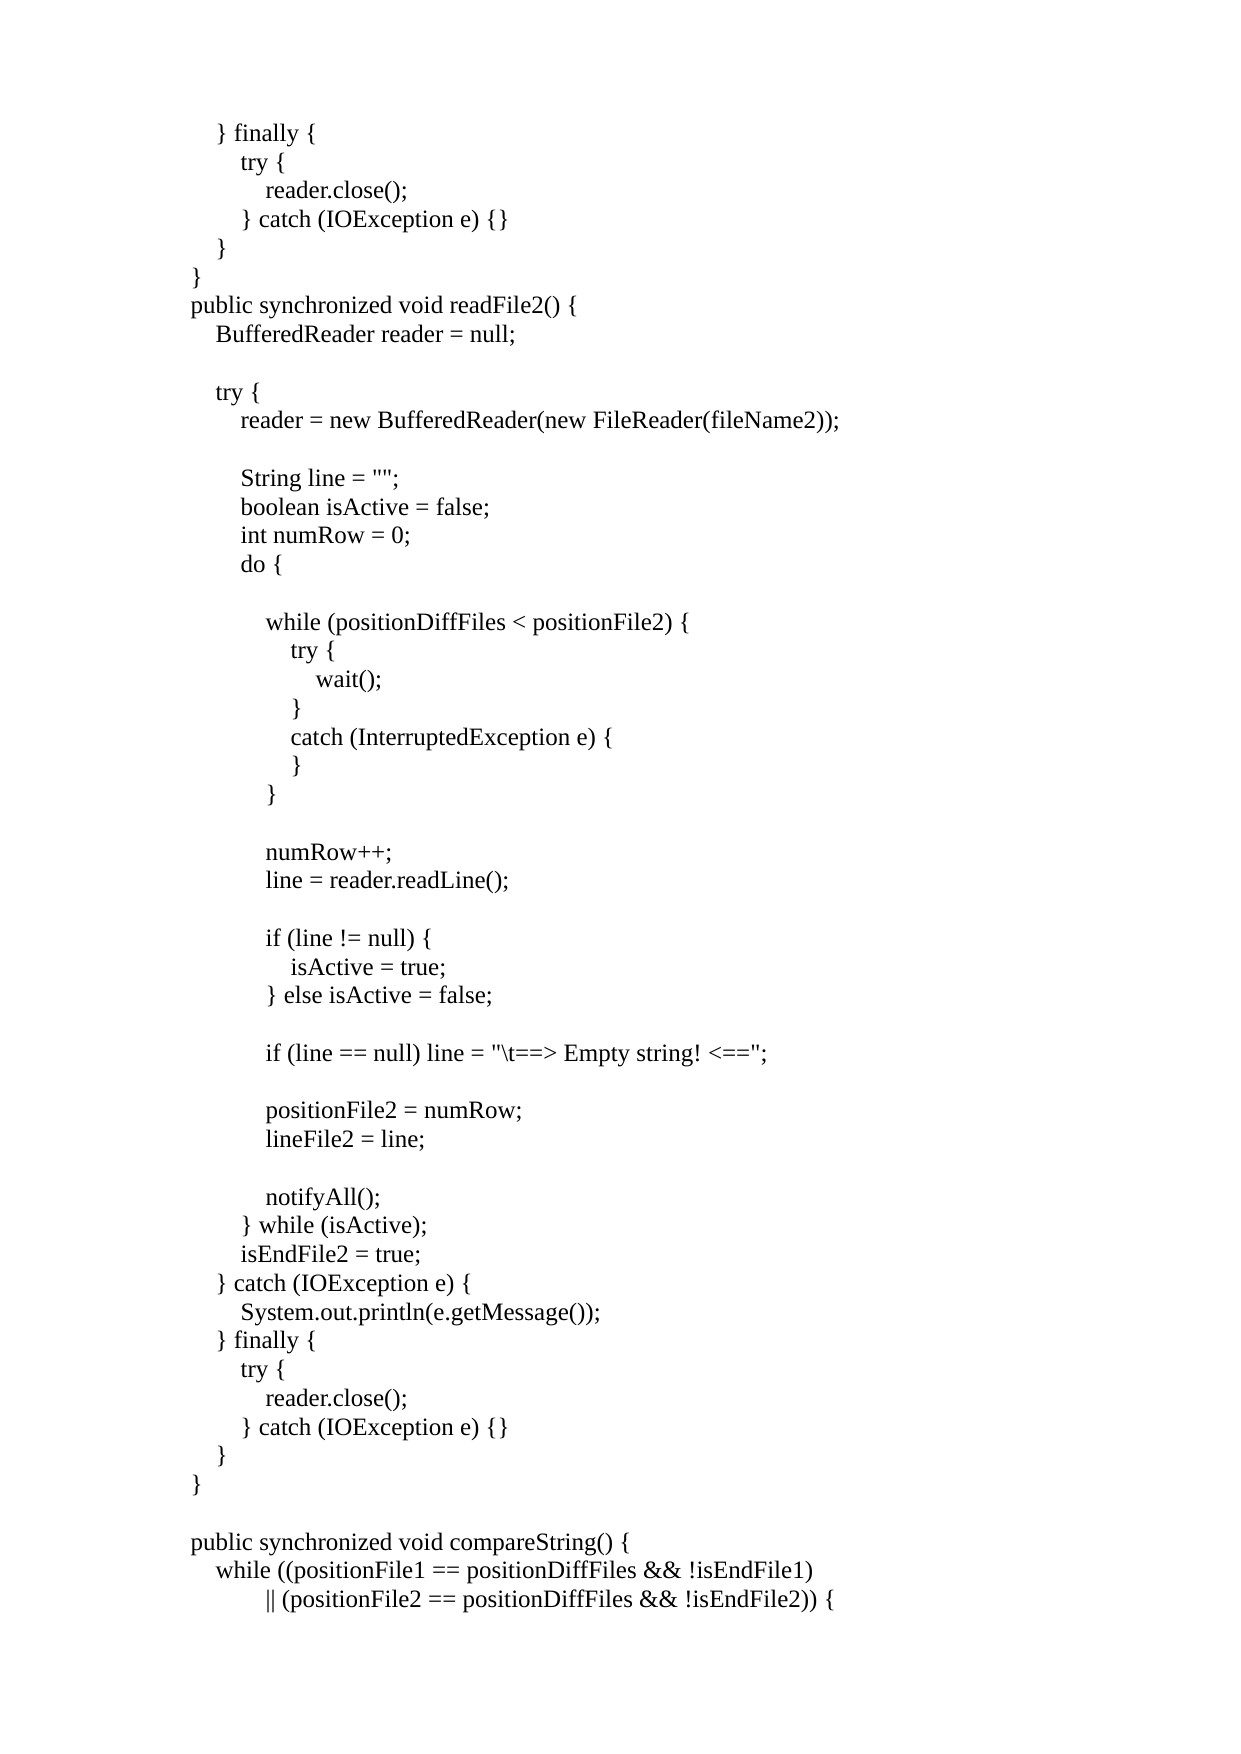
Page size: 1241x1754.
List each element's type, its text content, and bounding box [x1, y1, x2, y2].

text } [118, 233, 1122, 262]
text public synchronized void readFile2() { [118, 291, 1122, 319]
text lineFile2 = line; [118, 1124, 1122, 1153]
text isActive = true; [118, 952, 1122, 981]
text } [118, 1469, 1122, 1498]
text String line = ""; [118, 463, 1122, 492]
text if (line != null) { [118, 923, 1122, 952]
text boolean isActive = false; [118, 492, 1122, 521]
text BufferedReader reader = null; [118, 319, 1122, 348]
text } [118, 693, 1122, 722]
text while ((positionFile1 == positionDiffFiles && !isEndFile1) [118, 1556, 1122, 1584]
text reader.close(); [118, 176, 1122, 204]
text } [118, 262, 1122, 291]
text } else isActive = false; [118, 981, 1122, 1009]
text System.out.println(e.getMessage()); [118, 1297, 1122, 1326]
text numRow++; [118, 837, 1122, 866]
text do { [118, 549, 1122, 578]
text } finally { [118, 118, 1122, 147]
text if (line == null) line = "\t==> Empty string! <=="; [118, 1038, 1122, 1067]
text } while (isActive); [118, 1211, 1122, 1239]
text try { [118, 377, 1122, 406]
text } [118, 779, 1122, 808]
text } catch (IOException e) {} [118, 1412, 1122, 1441]
text notifyAll(); [118, 1182, 1122, 1211]
text } catch (IOException e) { [118, 1268, 1122, 1297]
text line = reader.readLine(); [118, 866, 1122, 894]
text } [118, 751, 1122, 779]
text while (positionDiffFiles < positionFile2) { [118, 607, 1122, 636]
text reader.close(); [118, 1383, 1122, 1412]
text isEndFile2 = true; [118, 1239, 1122, 1268]
text reader = new BufferedReader(new FileReader(fileName2)); [118, 406, 1122, 434]
text try { [118, 636, 1122, 664]
text positionFile2 = numRow; [118, 1096, 1122, 1124]
text public synchronized void compareString() { [118, 1527, 1122, 1556]
text catch (InterruptedException e) { [118, 722, 1122, 751]
text || (positionFile2 == positionDiffFiles && !isEndFile2)) { [118, 1584, 1122, 1613]
text } finally { [118, 1326, 1122, 1354]
text } catch (IOException e) {} [118, 204, 1122, 233]
text } [118, 1441, 1122, 1469]
text wait(); [118, 664, 1122, 693]
text int numRow = 0; [118, 521, 1122, 549]
text try { [118, 1354, 1122, 1383]
text try { [118, 147, 1122, 176]
